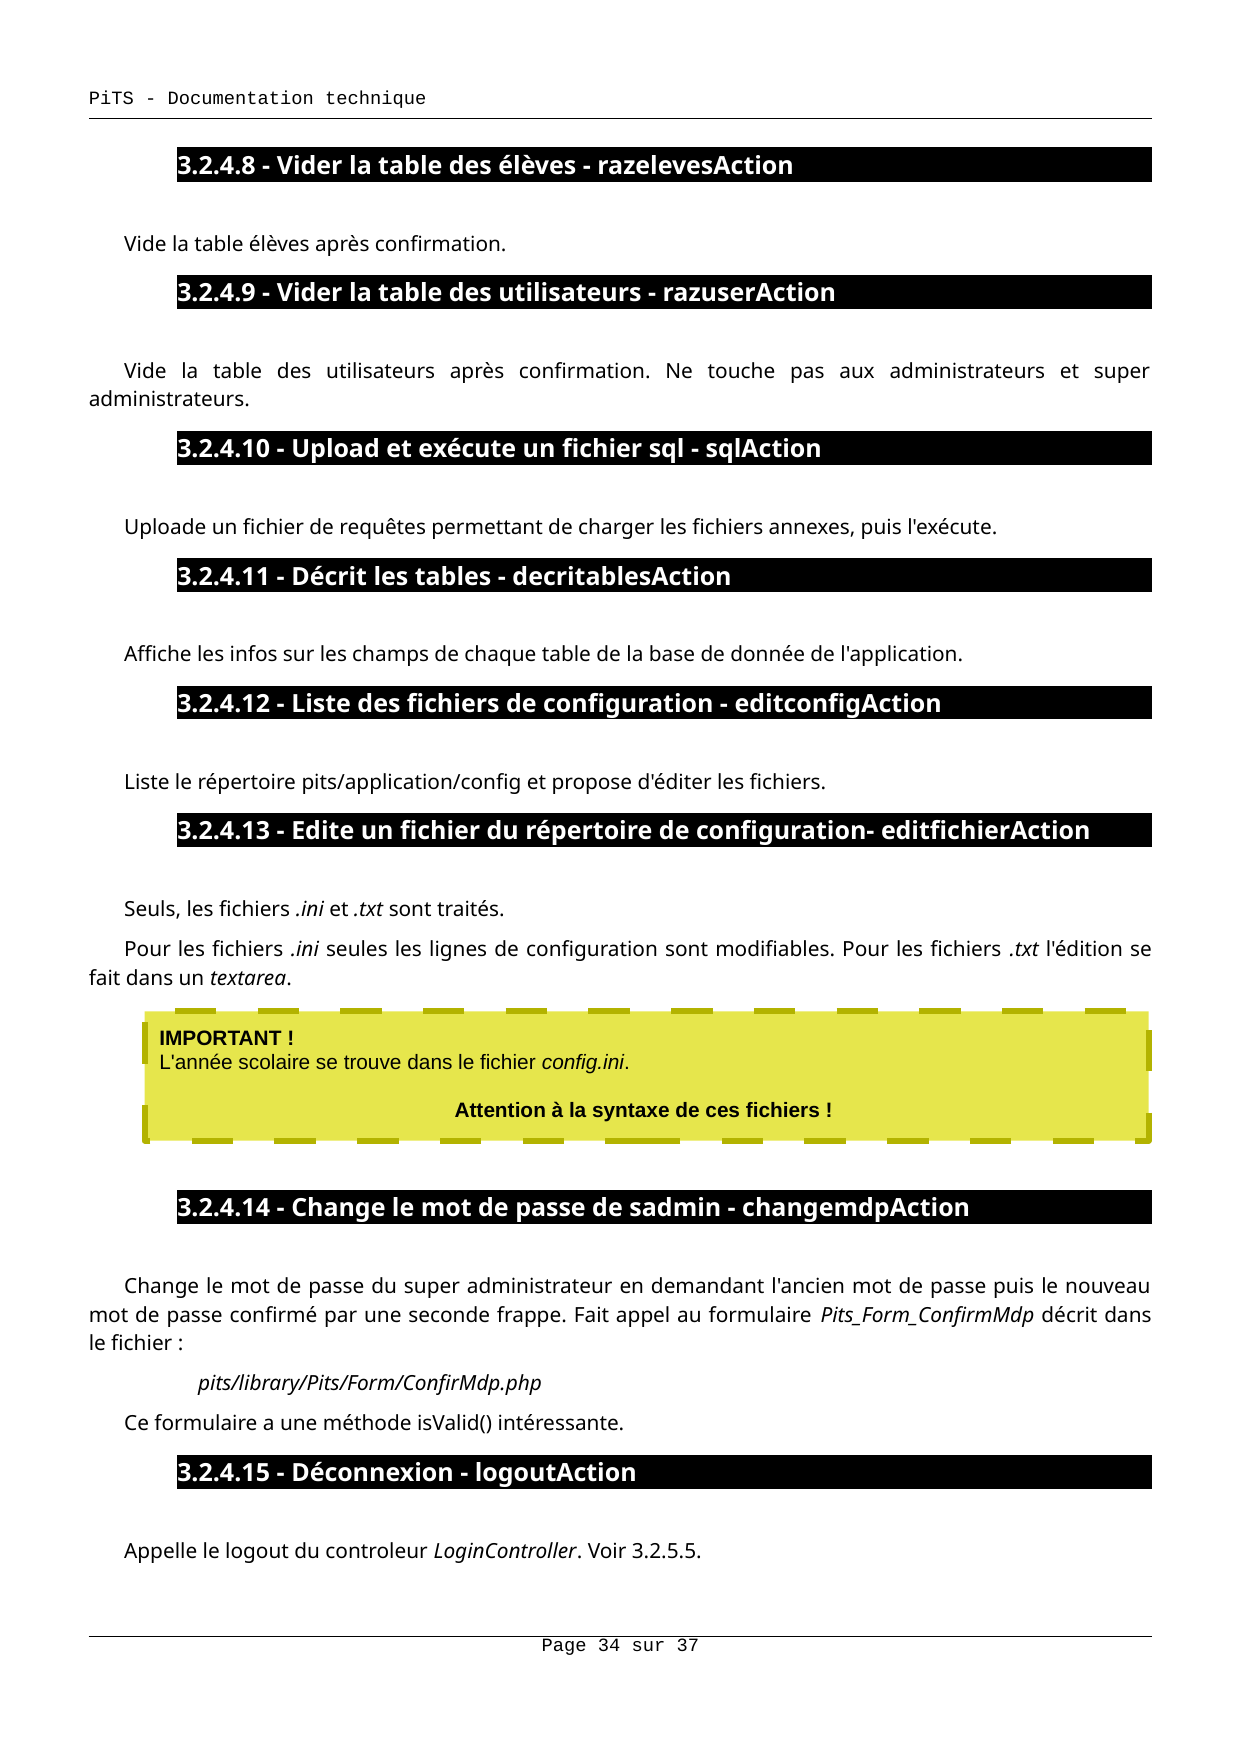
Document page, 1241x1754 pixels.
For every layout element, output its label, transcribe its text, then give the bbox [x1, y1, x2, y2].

text pits/library/Pits/Form/ConfirMdp.php [162, 1368, 1152, 1397]
subtitle Décrit les tables - decritablesAction [177, 558, 1152, 592]
subtitle Vider la table des utilisateurs - razuserAction [177, 275, 1152, 309]
subtitle Edite un fichier du répertoire de configuration- editfichierAction [177, 813, 1152, 847]
text Liste le répertoire pits/application/config et propose d'éditer les fichiers. [88, 767, 1152, 795]
text Ce formulaire a une méthode isValid() intéressante. [88, 1408, 1152, 1437]
text Uploade un fichier de requêtes permettant de charger les fichiers annexes, puis l'exécute. [88, 512, 1152, 540]
subtitle Déconnexion - logoutAction [177, 1455, 1152, 1489]
subtitle Liste des fichiers de configuration - editconfigAction [177, 686, 1152, 719]
subtitle Change le mot de passe de sadmin - changemdpAction [177, 1190, 1152, 1224]
text Pour les fichiers .ini seules les lignes de configuration sont modifiables. Pour les fichiers .txt l'édition se fait dans un textarea. [88, 934, 1152, 991]
text Vide la table élèves après confirmation. [88, 229, 1152, 257]
text Seuls, les fichiers .ini et .txt sont traités. [88, 894, 1152, 923]
subtitle Upload et exécute un fichier sql - sqlAction [177, 431, 1152, 465]
subtitle Vider la table des élèves - razelevesAction [177, 147, 1152, 182]
text Affiche les infos sur les champs de chaque table de la base de donnée de l'application. [88, 639, 1152, 668]
text Appelle le logout du controleur LoginController. Voir 3.2.5.5. [88, 1536, 1152, 1564]
text Vide la table des utilisateurs après confirmation. Ne touche pas aux administrateurs et super administrateurs. [88, 356, 1152, 413]
text Change le mot de passe du super administrateur en demandant l'ancien mot de passe puis le nouveau mot de passe confirmé par une seconde frappe. Fait appel au formulaire Pits_Form_ConfirmMdp décrit dans le fichier : [88, 1271, 1152, 1357]
